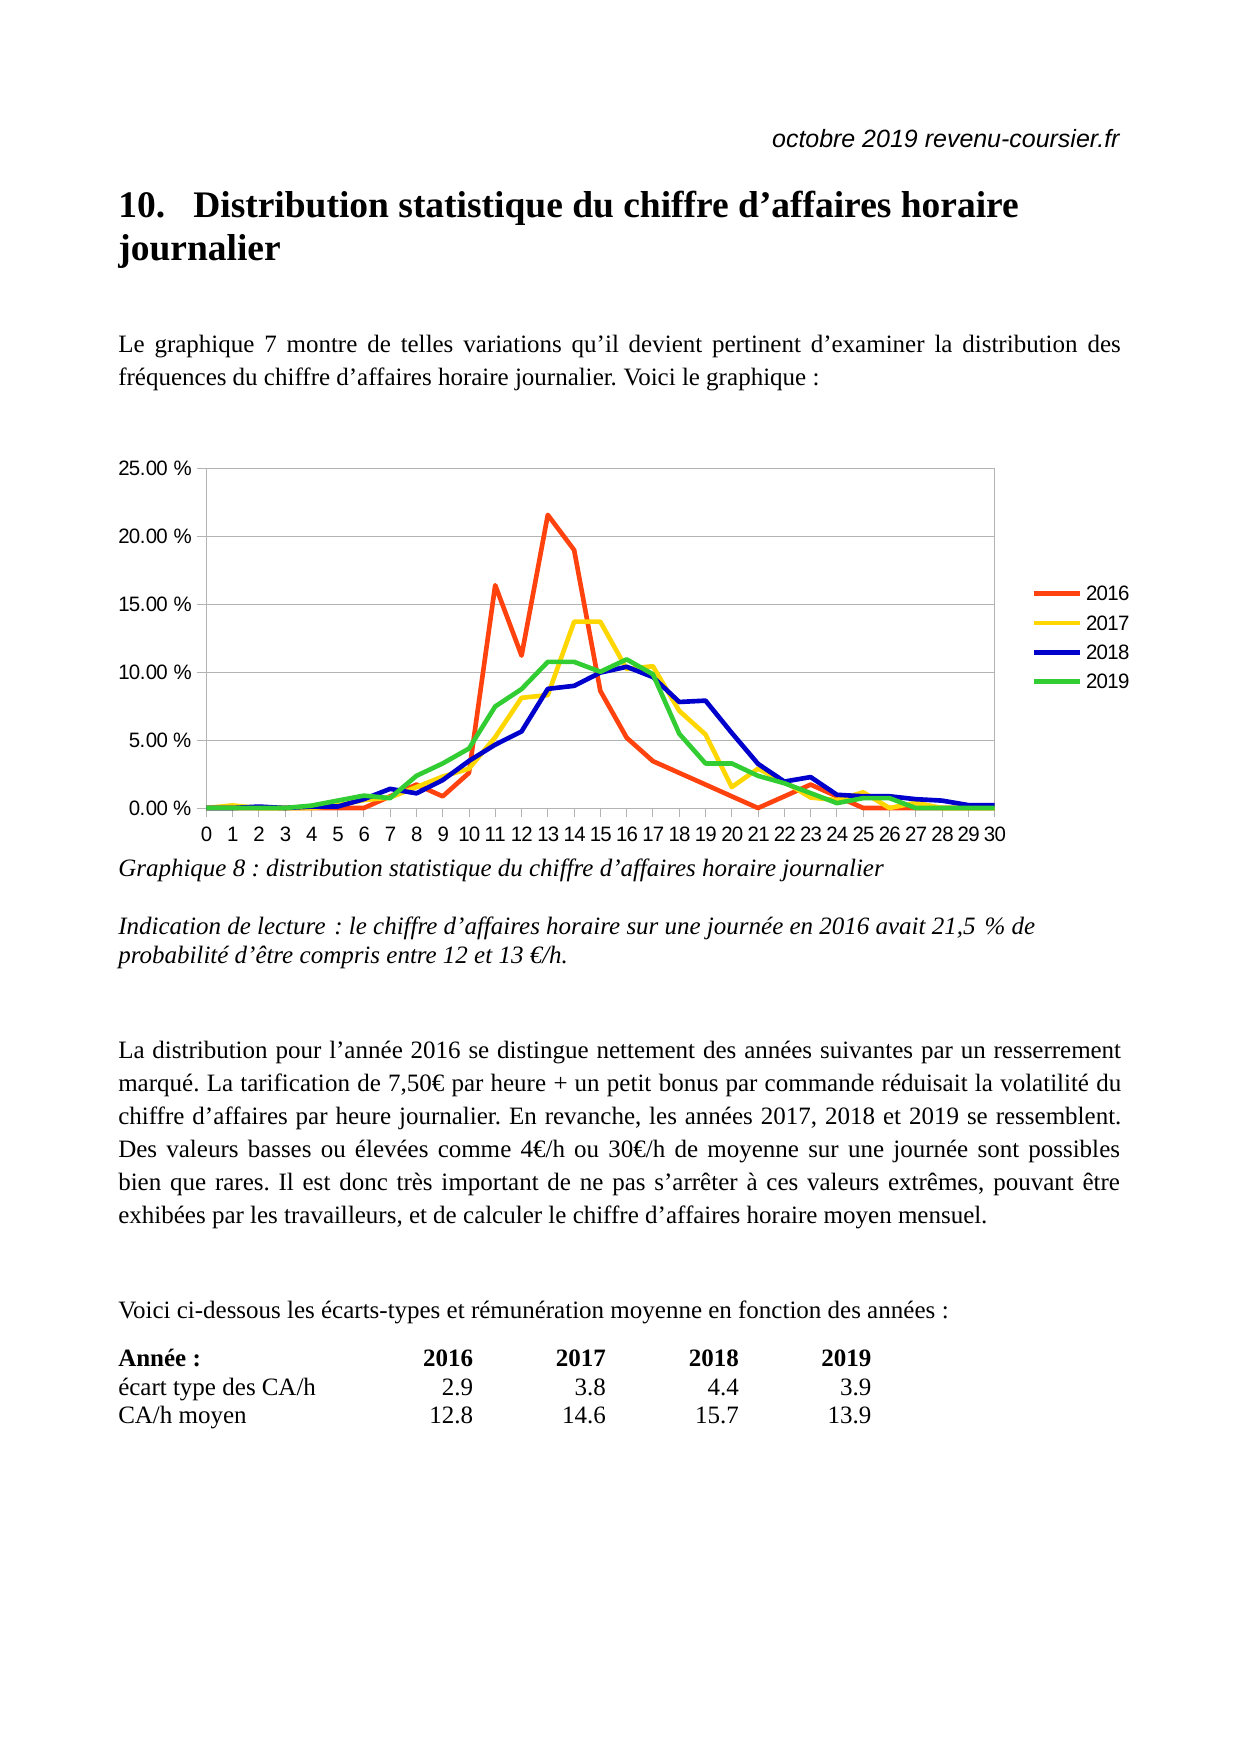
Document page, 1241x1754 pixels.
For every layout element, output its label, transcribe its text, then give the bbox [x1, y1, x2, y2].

table_cell 3,8 [476, 1372, 609, 1400]
table_cell 2,9 [330, 1372, 476, 1400]
text La distribution pour l’année 2016 se distingue nettement des années suivantes par un resserrement marqué. La tarification de 7,50€ par heure + un petit bonus par commande réduisait la volatilité du chiffre d’affaires par heure journalier. En revanche, les années 2017, 2018 et 2019 se ressemblent. Des valeurs basses ou élevées comme 4€/h ou 30€/h de moyenne sur une journée sont possibles bien que rares. Il est donc très important de ne pas s’arrêter à ces valeurs extrêmes, pouvant être exhibées par les travailleurs, et de calculer le chiffre d’affaires horaire moyen mensuel. [118, 1035, 1122, 1229]
table_header 2018 [609, 1343, 741, 1372]
table_cell 13,9 [741, 1400, 874, 1429]
table_cell 3,9 [741, 1372, 874, 1400]
table_cell CA/h moyen [115, 1400, 330, 1429]
table_header 2017 [476, 1343, 609, 1372]
table_header Année : [115, 1343, 330, 1372]
text Le graphique 7 montre de telles variations qu’il devient pertinent d’examiner la distribution des fréquences du chiffre d’affaires horaire journalier. Voici le graphique : [118, 329, 1122, 391]
table_cell 15,7 [609, 1400, 741, 1429]
table_header 2016 [330, 1343, 476, 1372]
subtitle Distribution statistique du chiffre d’affaires horaire journalier [118, 183, 1122, 269]
text Graphique 8 : distribution statistique du chiffre d’affaires horaire journalier Indication de lecture : le chiffre d’affaires horaire sur une journée en 2016 avait 21,5 % de probabilité d’être compris entre 12 et 13 €/h. [118, 422, 1148, 968]
table_cell 12,8 [330, 1400, 476, 1429]
table_header 2019 [741, 1343, 874, 1372]
text Voici ci-dessous les écarts-types et rémunération moyenne en fonction des années : [118, 1295, 1122, 1324]
table_cell écart type des CA/h [115, 1372, 330, 1400]
table_cell 14,6 [476, 1400, 609, 1429]
table_cell 4,4 [609, 1372, 741, 1400]
